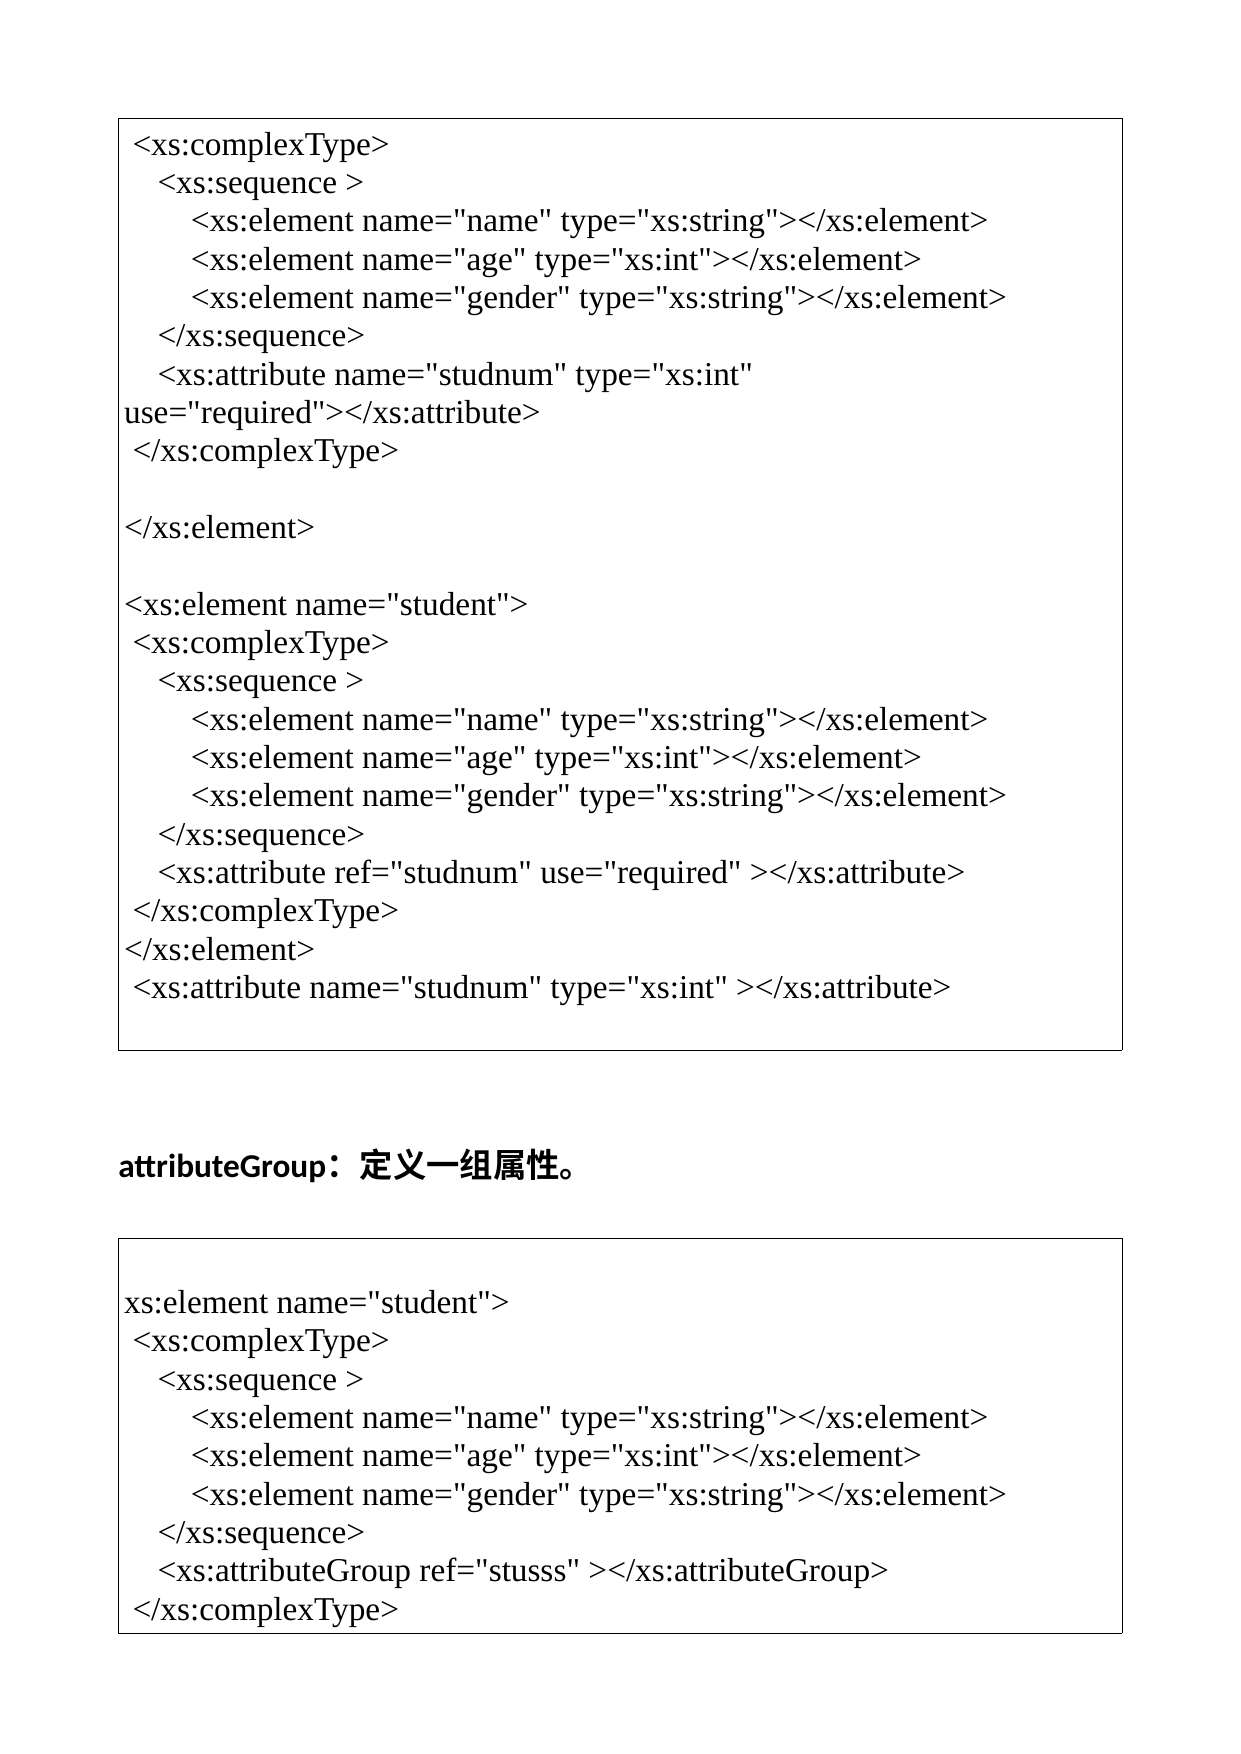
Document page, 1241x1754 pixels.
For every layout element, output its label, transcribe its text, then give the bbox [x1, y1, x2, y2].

text attributeGroup：定义一组属性。 [118, 1139, 1122, 1187]
table_header xs:element name="student"> <xs:complexType> <xs:sequence > <xs:element name="name" type="xs:string"></xs:element> <xs:element name="age" type="xs:int"></xs:element> <xs:element name="gender" type="xs:string"></xs:element> </xs:sequence> <xs:attributeGroup ref="stusss" ></xs:attributeGroup> </xs:complexType> [119, 1239, 1122, 1633]
table_header <xs:complexType> <xs:sequence > <xs:element name="name" type="xs:string"></xs:element> <xs:element name="age" type="xs:int"></xs:element> <xs:element name="gender" type="xs:string"></xs:element> </xs:sequence> <xs:attribute name="studnum" type="xs:int" use="required"></xs:attribute> </xs:complexType> </xs:element> <xs:element name="student"> <xs:complexType> <xs:sequence > <xs:element name="name" type="xs:string"></xs:element> <xs:element name="age" type="xs:int"></xs:element> <xs:element name="gender" type="xs:string"></xs:element> </xs:sequence> <xs:attribute ref="studnum" use="required" ></xs:attribute> </xs:complexType> </xs:element> <xs:attribute name="studnum" type="xs:int" ></xs:attribute> [119, 119, 1122, 1050]
